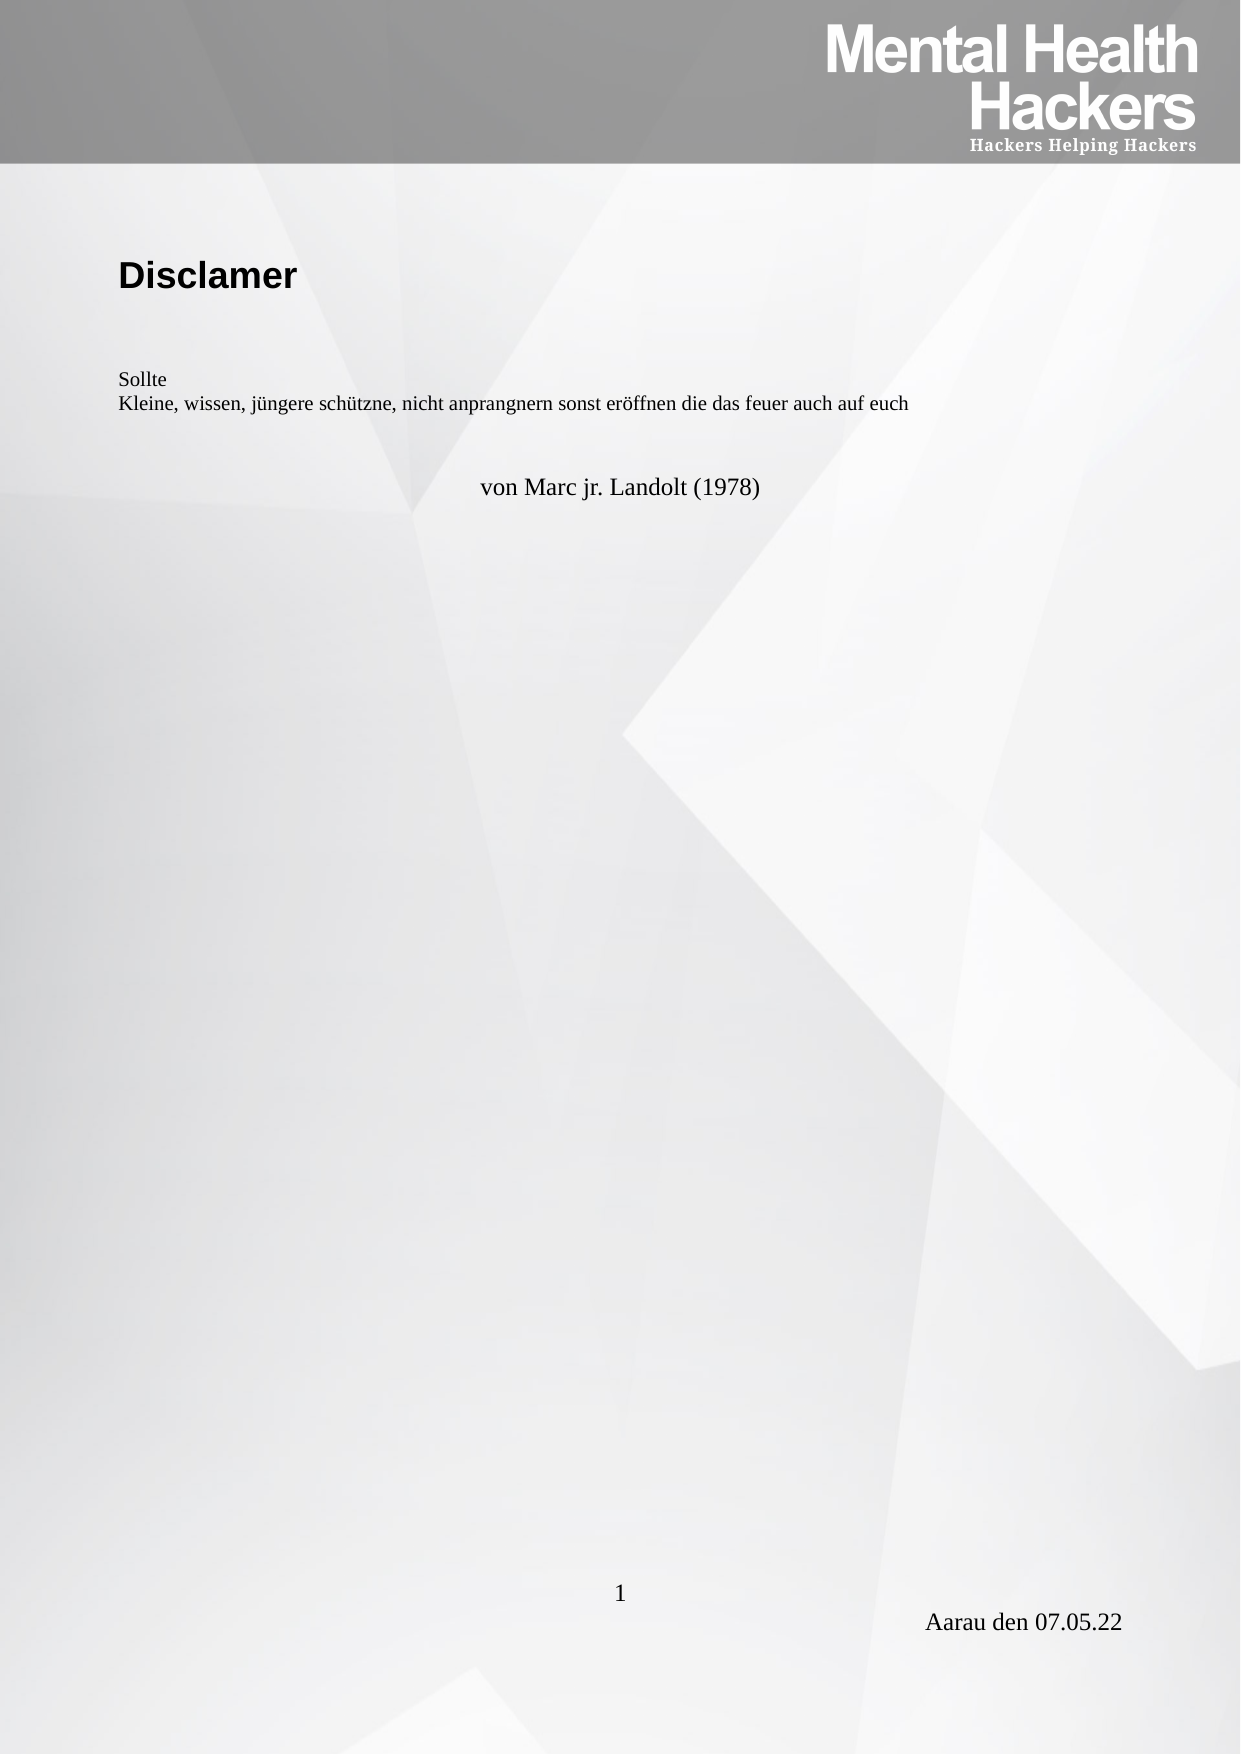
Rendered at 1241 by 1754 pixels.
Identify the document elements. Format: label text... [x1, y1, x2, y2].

picture [0, 0, 1241, 1754]
text Kleine, wissen, jüngere schützne, nicht anprangnern sonst eröffnen die das feuer auch auf euch [118, 391, 1122, 415]
text von Marc jr. Landolt (1978) [118, 472, 1122, 501]
subtitle Disclamer [118, 254, 1122, 297]
text Sollte [118, 367, 1122, 391]
